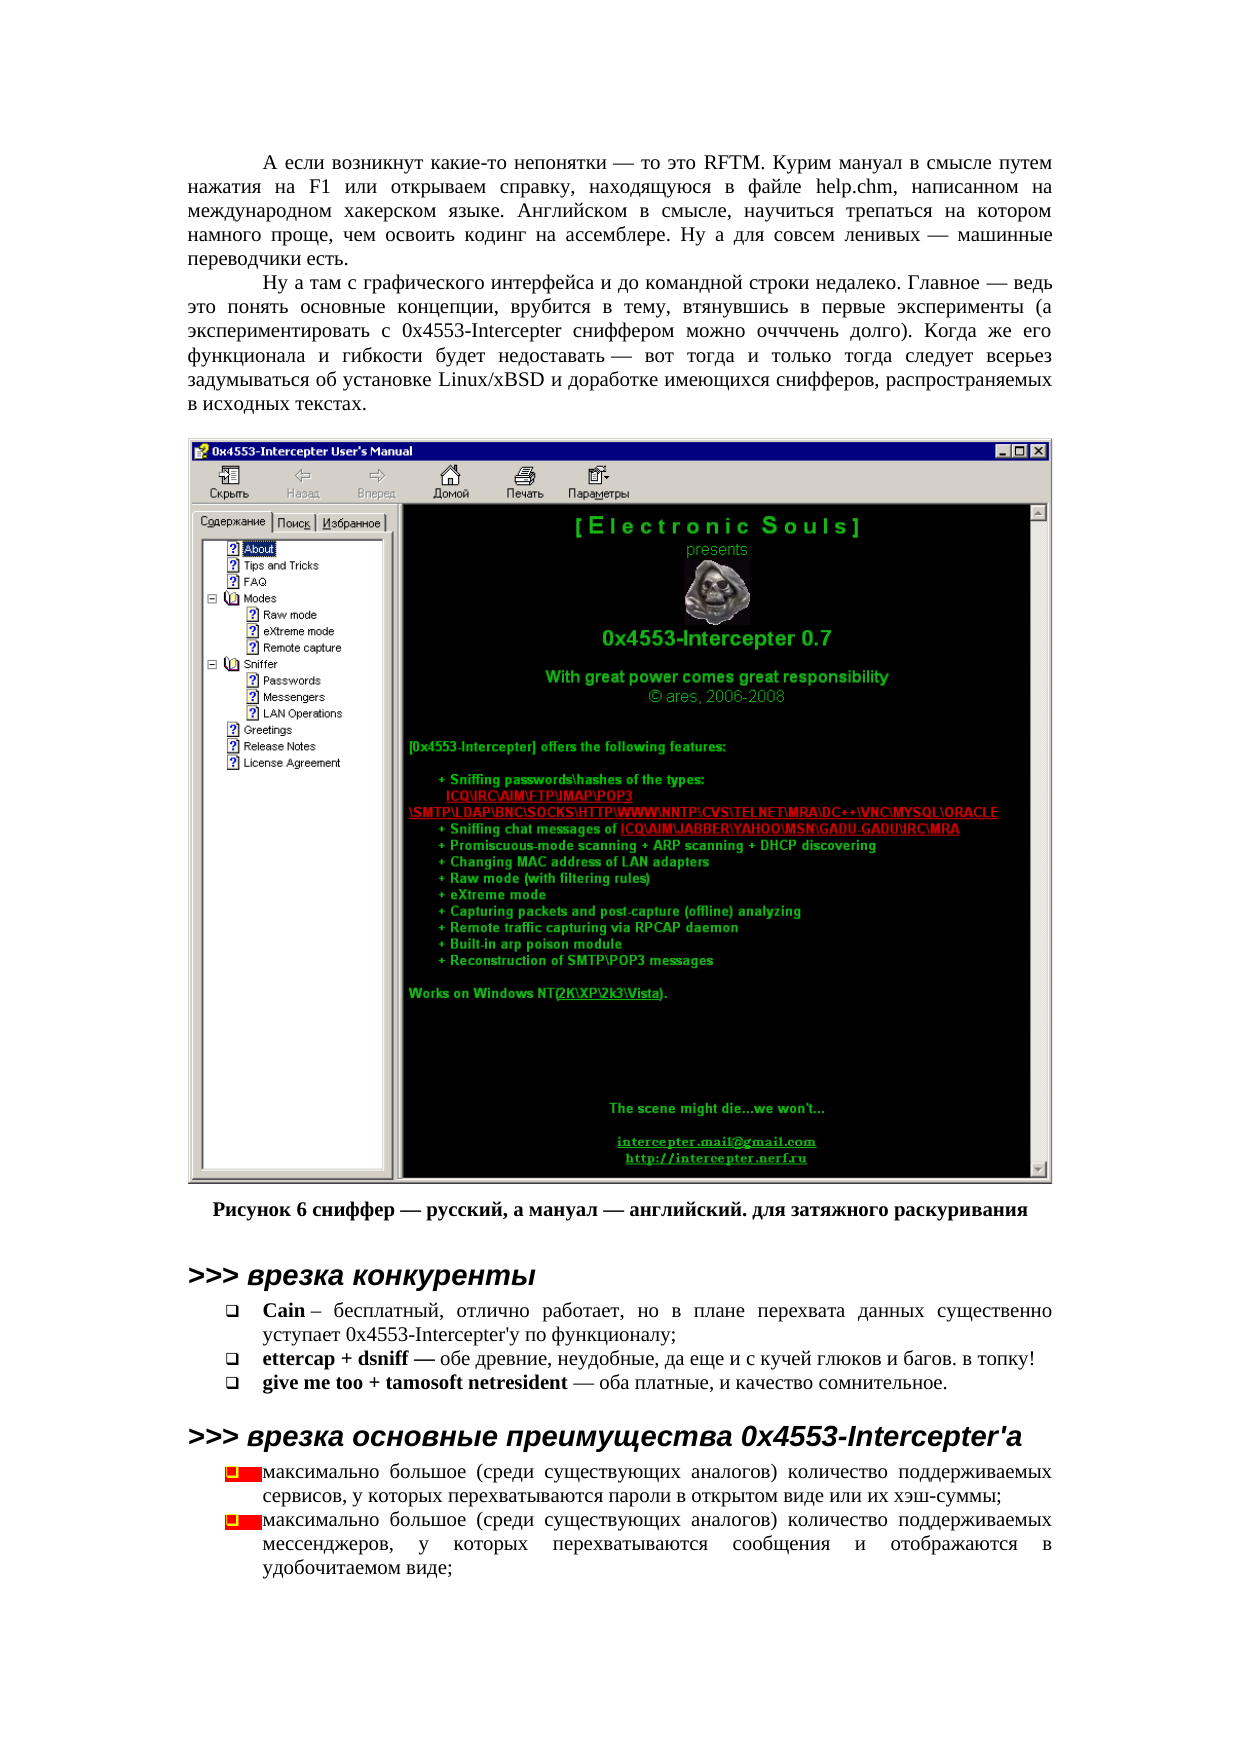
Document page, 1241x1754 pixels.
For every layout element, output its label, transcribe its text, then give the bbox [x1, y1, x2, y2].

list give me too + tamosoft netresident — оба платные, и качество сомнительное. [225, 1370, 1053, 1394]
text А если возникнут какие-то непонятки — то это RFTM. Курим мануал в смысле путем нажатия на F1 или открываем справку, находящуюся в файле help.chm, написанном на международном хакерском языке. Английском в смысле, научиться трепаться на котором намного проще, чем освоить кодинг на ассемблере. Ну а для совсем ленивых — машинные переводчики есть. [187, 150, 1053, 270]
list Cain – бесплатный, отлично работает, но в плане перехвата данных существенно уступает 0x4553-Intercepter'у по функционалу; [225, 1298, 1053, 1346]
list максимально большое (среди существующих аналогов) количество поддерживаемых сервисов, у которых перехватываются пароли в открытом виде или их хэш-суммы; [225, 1459, 1053, 1507]
list ettercap + dsniff — обе древние, неудобные, да еще и с кучей глюков и багов. в топку! [225, 1346, 1053, 1370]
picture [188, 438, 1053, 1184]
list максимально большое (среди существующих аналогов) количество поддерживаемых мессенджеров, у которых перехватываются сообщения и отображаются в удобочитаемом виде; [225, 1507, 1053, 1579]
text Рисунок 6 сниффер — русский, а мануал — английский. для затяжного раскуривания [187, 1196, 1053, 1221]
subtitle >>> врезка основные преимущества 0x4553-Intercepter'а [187, 1419, 1053, 1453]
text Ну а там с графического интерфейса и до командной строки недалеко. Главное — ведь это понять основные концепции, врубится в тему, втянувшись в первые эксперименты (а экспериментировать с 0x4553-Intercepter сниффером можно оччччень долго). Когда же его функционала и гибкости будет недоставать — вот тогда и только тогда следует всерьез задумываться об установке Linux/xBSD и доработке имеющихся снифферов, распространяемых в исходных текстах. [187, 270, 1053, 415]
subtitle >>> врезка конкуренты [187, 1258, 1053, 1292]
